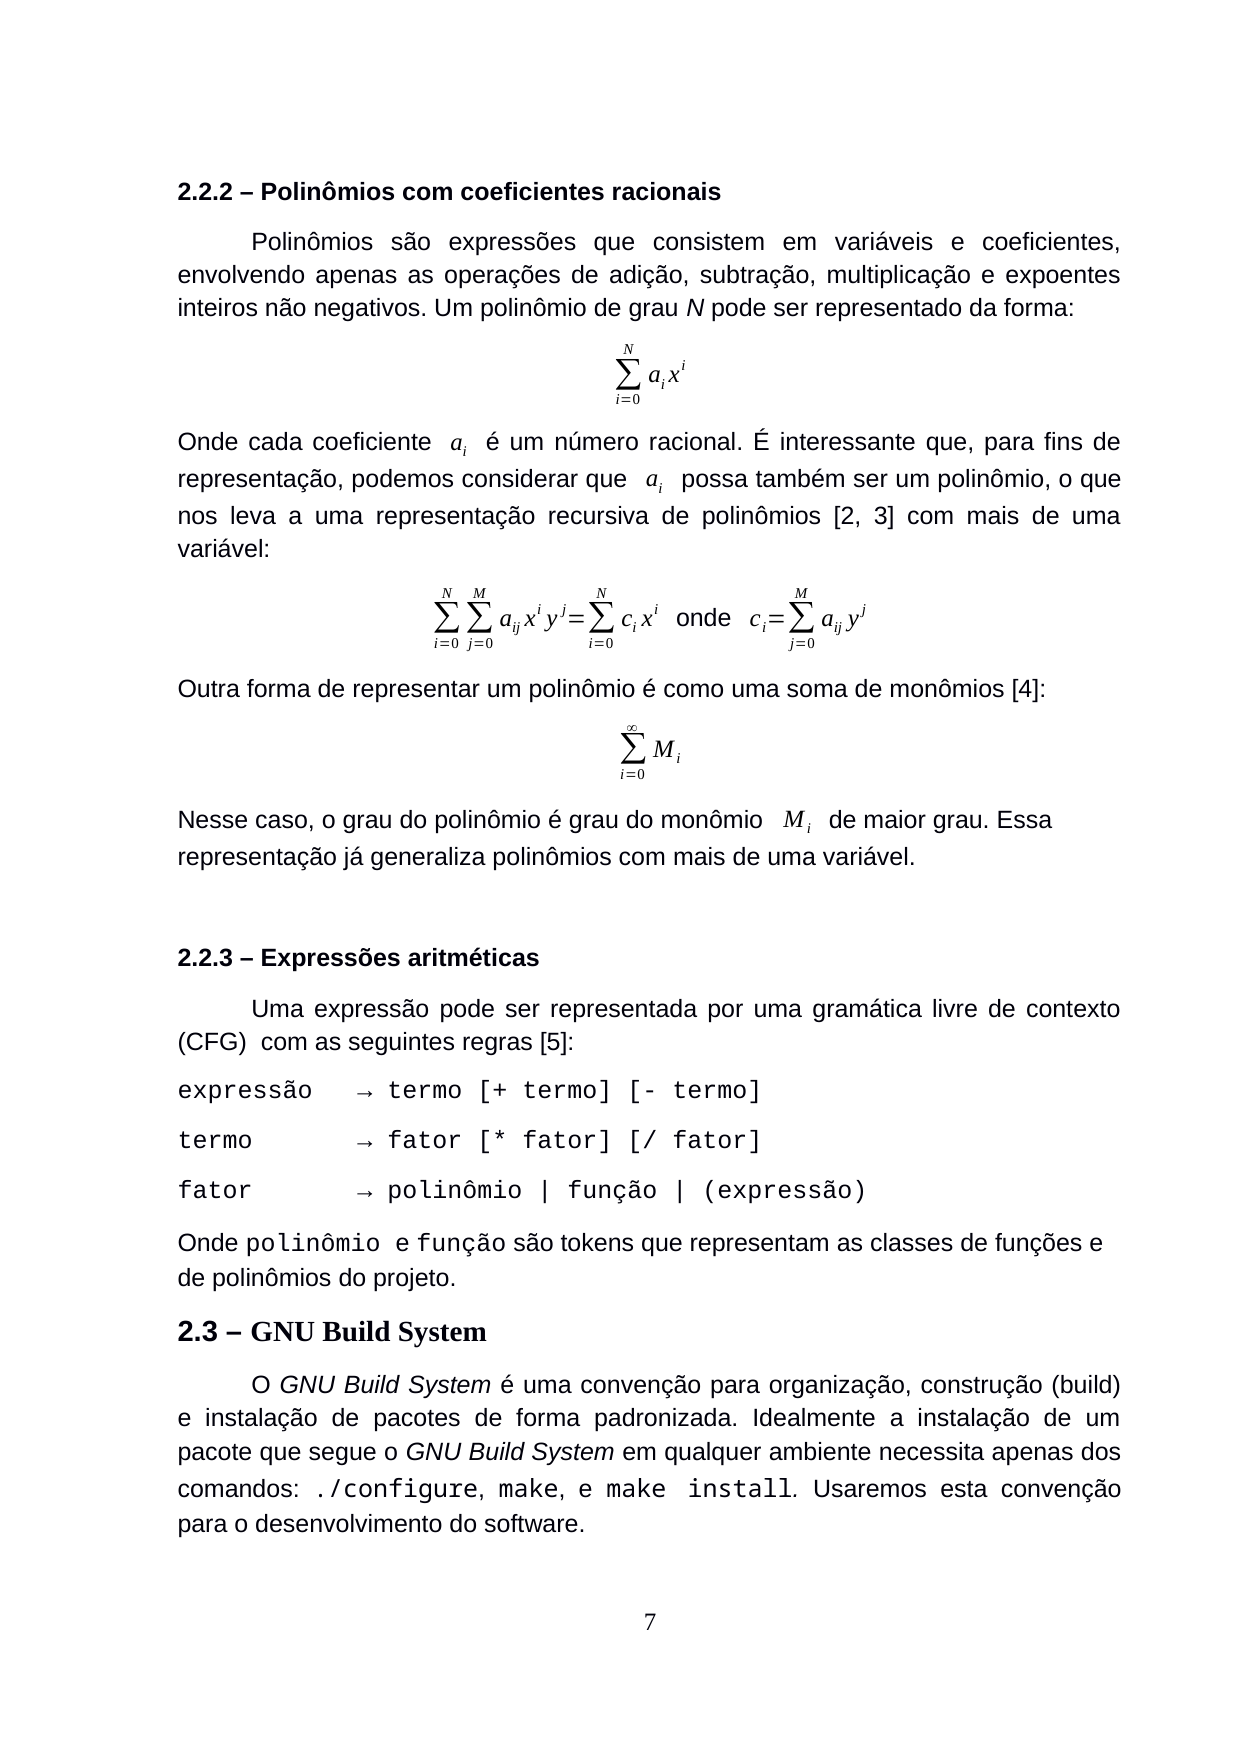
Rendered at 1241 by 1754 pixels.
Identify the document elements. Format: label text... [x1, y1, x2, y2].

text Outra forma de representar um polinômio é como uma soma de monômios [4]: [177, 674, 1122, 702]
text Onde cada coeficienteé um número racional. É interessante que, para fins de representação, podemos considerar quepossa também ser um polinômio, o que nos leva a uma representação recursiva de polinômios [2, 3] com mais de uma variável: [177, 427, 1122, 562]
text expressão → termo [+ termo] [- termo] [177, 1077, 1122, 1106]
text onde [177, 584, 1122, 652]
text 2.3 – GNU Build System [177, 1314, 1122, 1348]
text fator → polinômio | função | (expressão) [177, 1178, 1122, 1206]
text Nesse caso, o grau do polinômio é grau do monômiode maior grau. Essa representação já generaliza polinômios com mais de uma variável. [177, 805, 1122, 870]
text Uma expressão pode ser representada por uma gramática livre de contexto (CFG) com as seguintes regras [5]: [177, 994, 1122, 1056]
text O GNU Build System é uma convenção para organização, construção (build) e instalação de pacotes de forma padronizada. Idealmente a instalação de um pacote que segue o GNU Build System em qualquer ambiente necessita apenas dos comandos: ./configure, make, e make install. Usaremos esta convenção para o desenvolvimento do software. [177, 1370, 1122, 1537]
text Polinômios são expressões que consistem em variáveis e coeficientes, envolvendo apenas as operações de adição, subtração, multiplicação e expoentes inteiros não negativos. Um polinômio de grau N pode ser representado da forma: [177, 227, 1122, 322]
text termo → fator [* fator] [/ fator] [177, 1128, 1122, 1156]
text 2.2.2 – Polinômios com coeficientes racionais [177, 177, 1122, 206]
text 2.2.3 – Expressões aritméticas [177, 943, 1122, 972]
text Onde polinômio e função são tokens que representam as classes de funções e de polinômios do projeto. [177, 1228, 1122, 1292]
